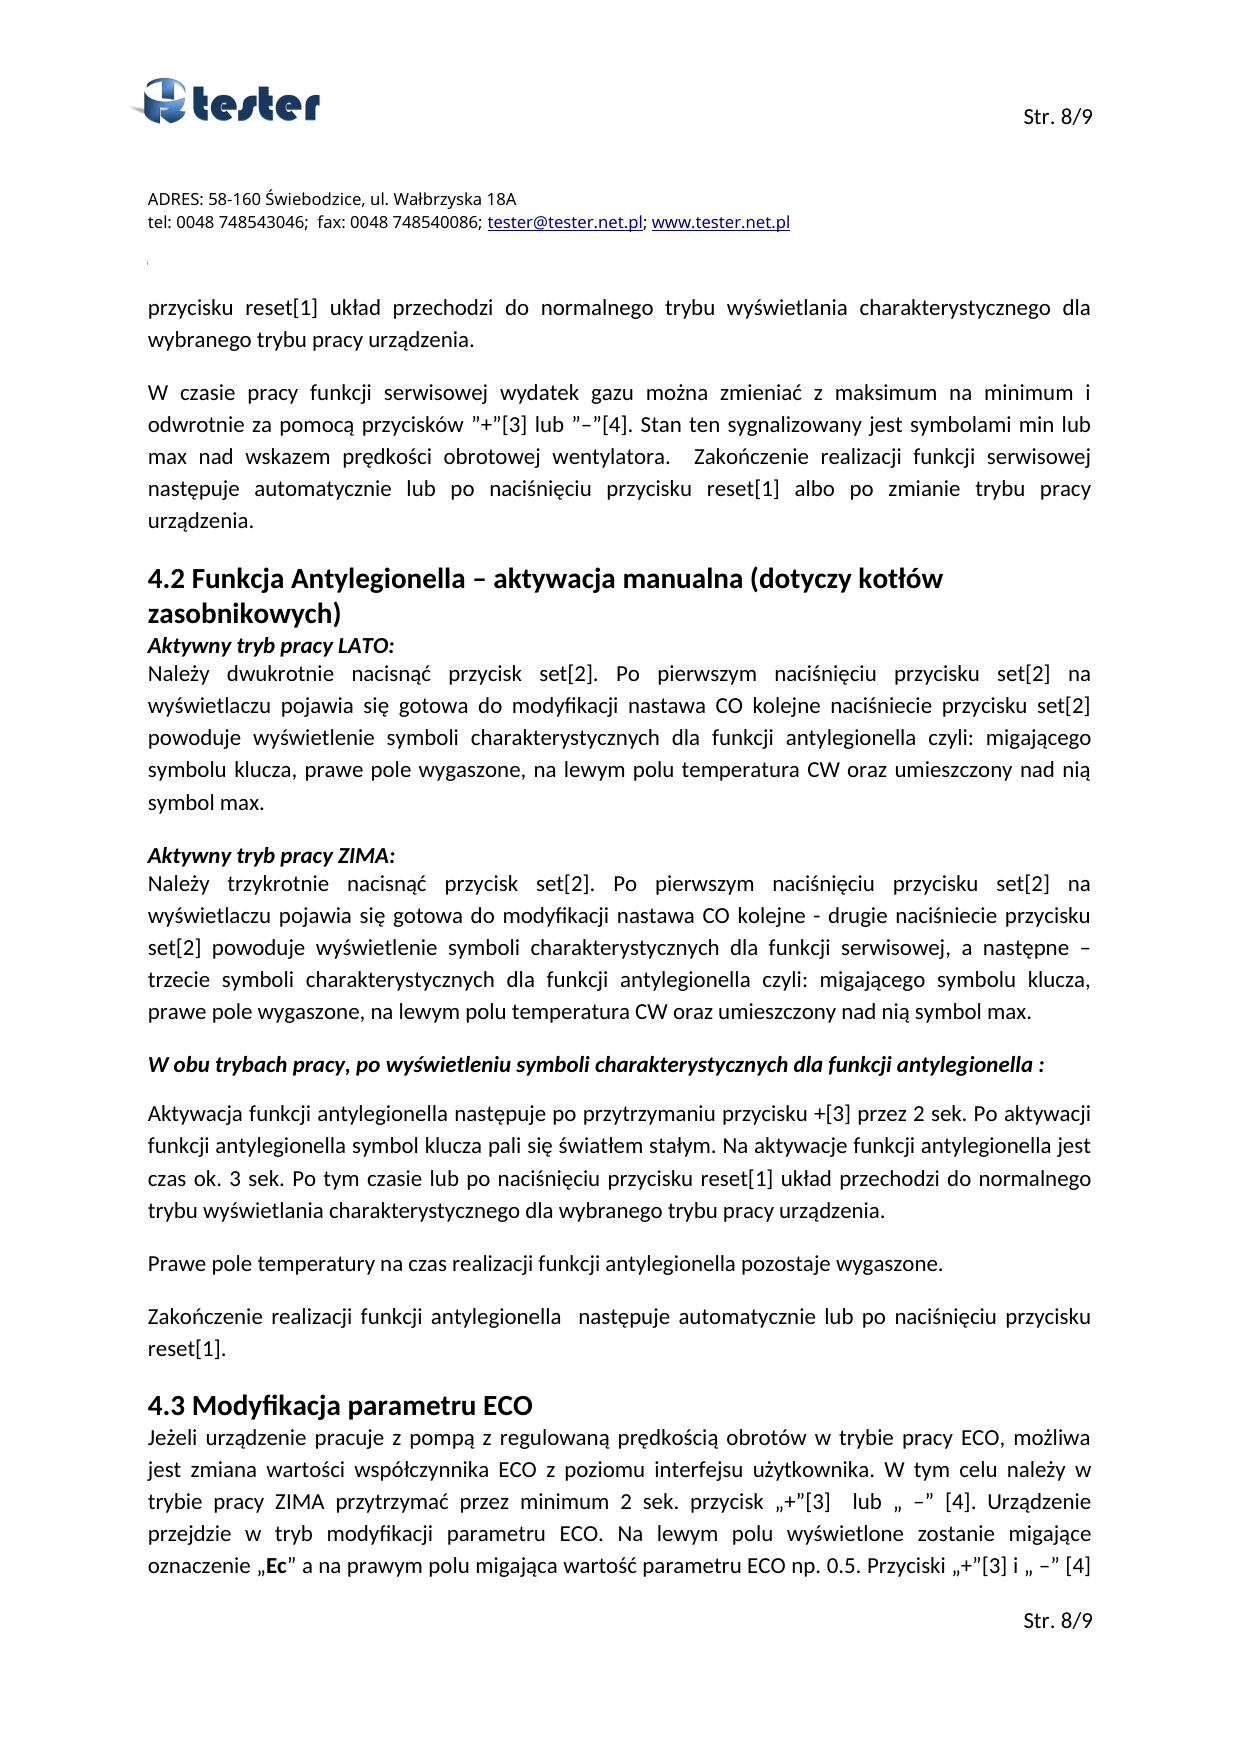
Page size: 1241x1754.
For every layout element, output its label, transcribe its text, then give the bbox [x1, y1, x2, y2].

text Należy trzykrotnie nacisnąć przycisk set[2]. Po pierwszym naciśnięciu przycisku set[2] na wyświetlaczu pojawia się gotowa do modyfikacji nastawa CO kolejne - drugie naciśniecie przycisku set[2] powoduje wyświetlenie symboli charakterystycznych dla funkcji serwisowej, a następne – trzecie symboli charakterystycznych dla funkcji antylegionella czyli: migającego symbolu klucza, prawe pole wygaszone, na lewym polu temperatura CW oraz umieszczony nad nią symbol max. [148, 869, 1093, 1026]
text W czasie pracy funkcji serwisowej wydatek gazu można zmieniać z maksimum na minimum i odwrotnie za pomocą przycisków ”+”[3] lub ”–”[4]. Stan ten sygnalizowany jest symbolami min lub max nad wskazem prędkości obrotowej wentylatora. Zakończenie realizacji funkcji serwisowej następuje automatycznie lub po naciśnięciu przycisku reset[1] albo po zmianie trybu pracy urządzenia. [148, 378, 1093, 535]
text Jeżeli urządzenie pracuje z pompą z regulowaną prędkością obrotów w trybie pracy ECO, możliwa jest zmiana wartości współczynnika ECO z poziomu interfejsu użytkownika. W tym celu należy w trybie pracy ZIMA przytrzymać przez minimum 2 sek. przycisk „+”[3] lub „ –” [4]. Urządzenie przejdzie w tryb modyfikacji parametru ECO. Na lewym polu wyświetlone zostanie migające oznaczenie „Ec” a na prawym polu migająca wartość parametru ECO np. 0.5. Przyciski „+”[3] i „ –” [4] [148, 1423, 1093, 1579]
text Zakończenie realizacji funkcji antylegionella następuje automatycznie lub po naciśnięciu przycisku reset[1]. [148, 1302, 1093, 1362]
text 4.3 Modyfikacja parametru ECO [148, 1387, 1093, 1423]
text 4.2 Funkcja Antylegionella – aktywacja manualna (dotyczy kotłów zasobnikowych) [148, 560, 1093, 631]
text Aktywacja funkcji antylegionella następuje po przytrzymaniu przycisku +[3] przez 2 sek. Po aktywacji funkcji antylegionella symbol klucza pali się światłem stałym. Na aktywacje funkcji antylegionella jest czas ok. 3 sek. Po tym czasie lub po naciśnięciu przycisku reset[1] układ przechodzi do normalnego trybu wyświetlania charakterystycznego dla wybranego trybu pracy urządzenia. [148, 1099, 1093, 1224]
text przycisku reset[1] układ przechodzi do normalnego trybu wyświetlania charakterystycznego dla wybranego trybu pracy urządzenia. [148, 293, 1093, 353]
text Aktywny tryb pracy LATO: [148, 631, 1093, 659]
text W obu trybach pracy, po wyświetleniu symboli charakterystycznych dla funkcji antylegionella : [148, 1051, 1093, 1078]
text Należy dwukrotnie nacisnąć przycisk set[2]. Po pierwszym naciśnięciu przycisku set[2] na wyświetlaczu pojawia się gotowa do modyfikacji nastawa CO kolejne naciśniecie przycisku set[2] powoduje wyświetlenie symboli charakterystycznych dla funkcji antylegionella czyli: migającego symbolu klucza, prawe pole wygaszone, na lewym polu temperatura CW oraz umieszczony nad nią symbol max. [148, 659, 1093, 816]
text Aktywny tryb pracy ZIMA: [148, 841, 1093, 869]
text Prawe pole temperatury na czas realizacji funkcji antylegionella pozostaje wygaszone. [148, 1249, 1093, 1277]
